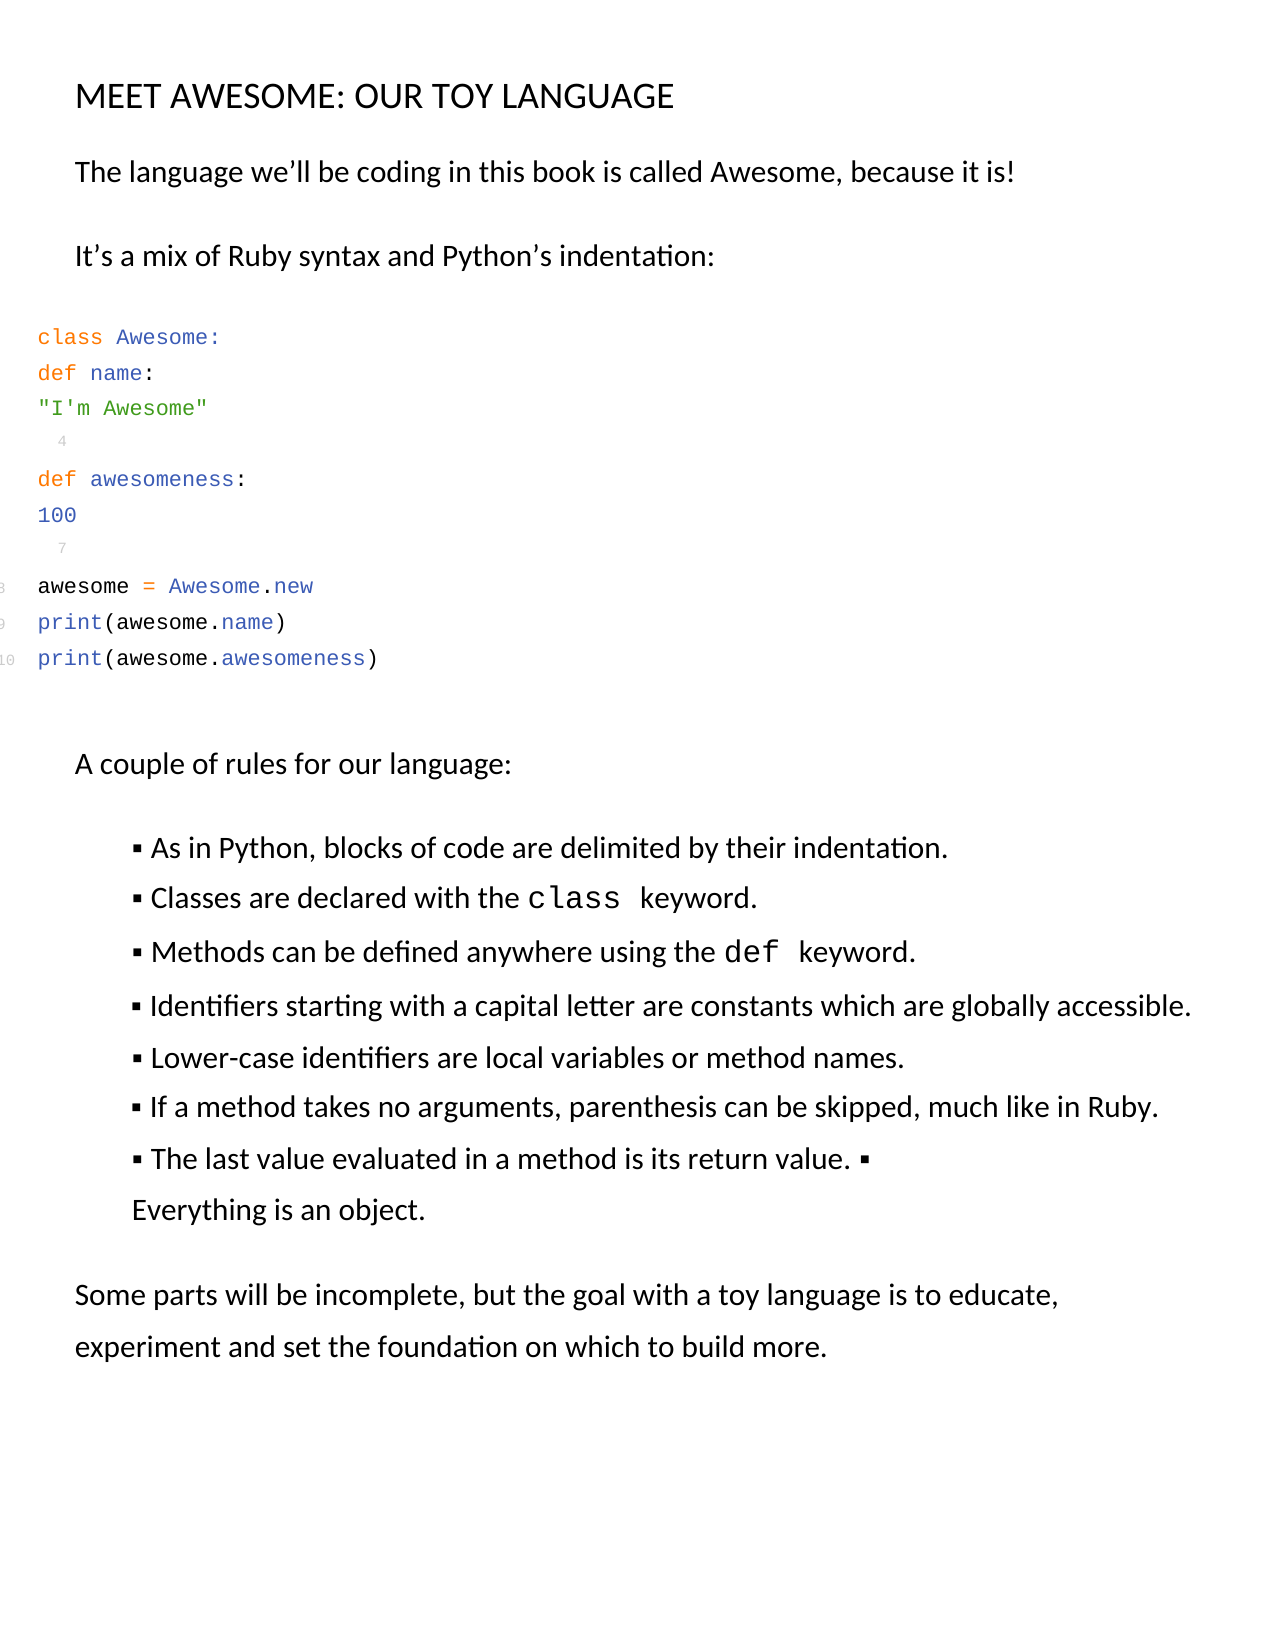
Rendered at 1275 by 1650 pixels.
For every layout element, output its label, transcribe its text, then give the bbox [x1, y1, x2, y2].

subtitle MEET AWESOME: OUR TOY LANGUAGE [74, 72, 1217, 117]
text 4 [57, 433, 1275, 451]
text ▪ The last value evaluated in a method is its return value. ▪ Everything is an object. [132, 1139, 911, 1229]
list def name: [0, 362, 1275, 386]
text 7 [57, 540, 1275, 558]
list awesome = Awesome.new [0, 576, 1275, 600]
text ▪ Methods can be defined anywhere using the def keyword. [132, 932, 1195, 972]
list print(awesome.awesomeness) [0, 647, 1275, 672]
text ▪ Lower-case identifiers are local variables or method names. [132, 1038, 1195, 1076]
list print(awesome.name) [0, 611, 1275, 636]
list class Awesome: [0, 326, 1275, 351]
list 100 [0, 504, 1275, 529]
text Some parts will be incomplete, but the goal with a toy language is to educate, experiment and set the foundation on which to build more. [74, 1275, 1195, 1365]
text ▪ As in Python, blocks of code are delimited by their indentation. [132, 828, 1195, 866]
text ▪ If a method takes no arguments, parenthesis can be skipped, much like in Ruby. [131, 1088, 1195, 1126]
list def awesomeness: [0, 468, 1275, 493]
text A couple of rules for our language: [74, 744, 1195, 782]
list "I'm Awesome" [0, 397, 1275, 422]
text ▪ Classes are declared with the class keyword. [132, 878, 1195, 918]
text The language we’ll be coding in this book is called Awesome, because it is! [74, 152, 1195, 190]
text ▪ Identifiers starting with a capital letter are constants which are globally accessible. [131, 987, 1195, 1025]
text It’s a mix of Ruby syntax and Python’s indentation: [74, 237, 1195, 275]
